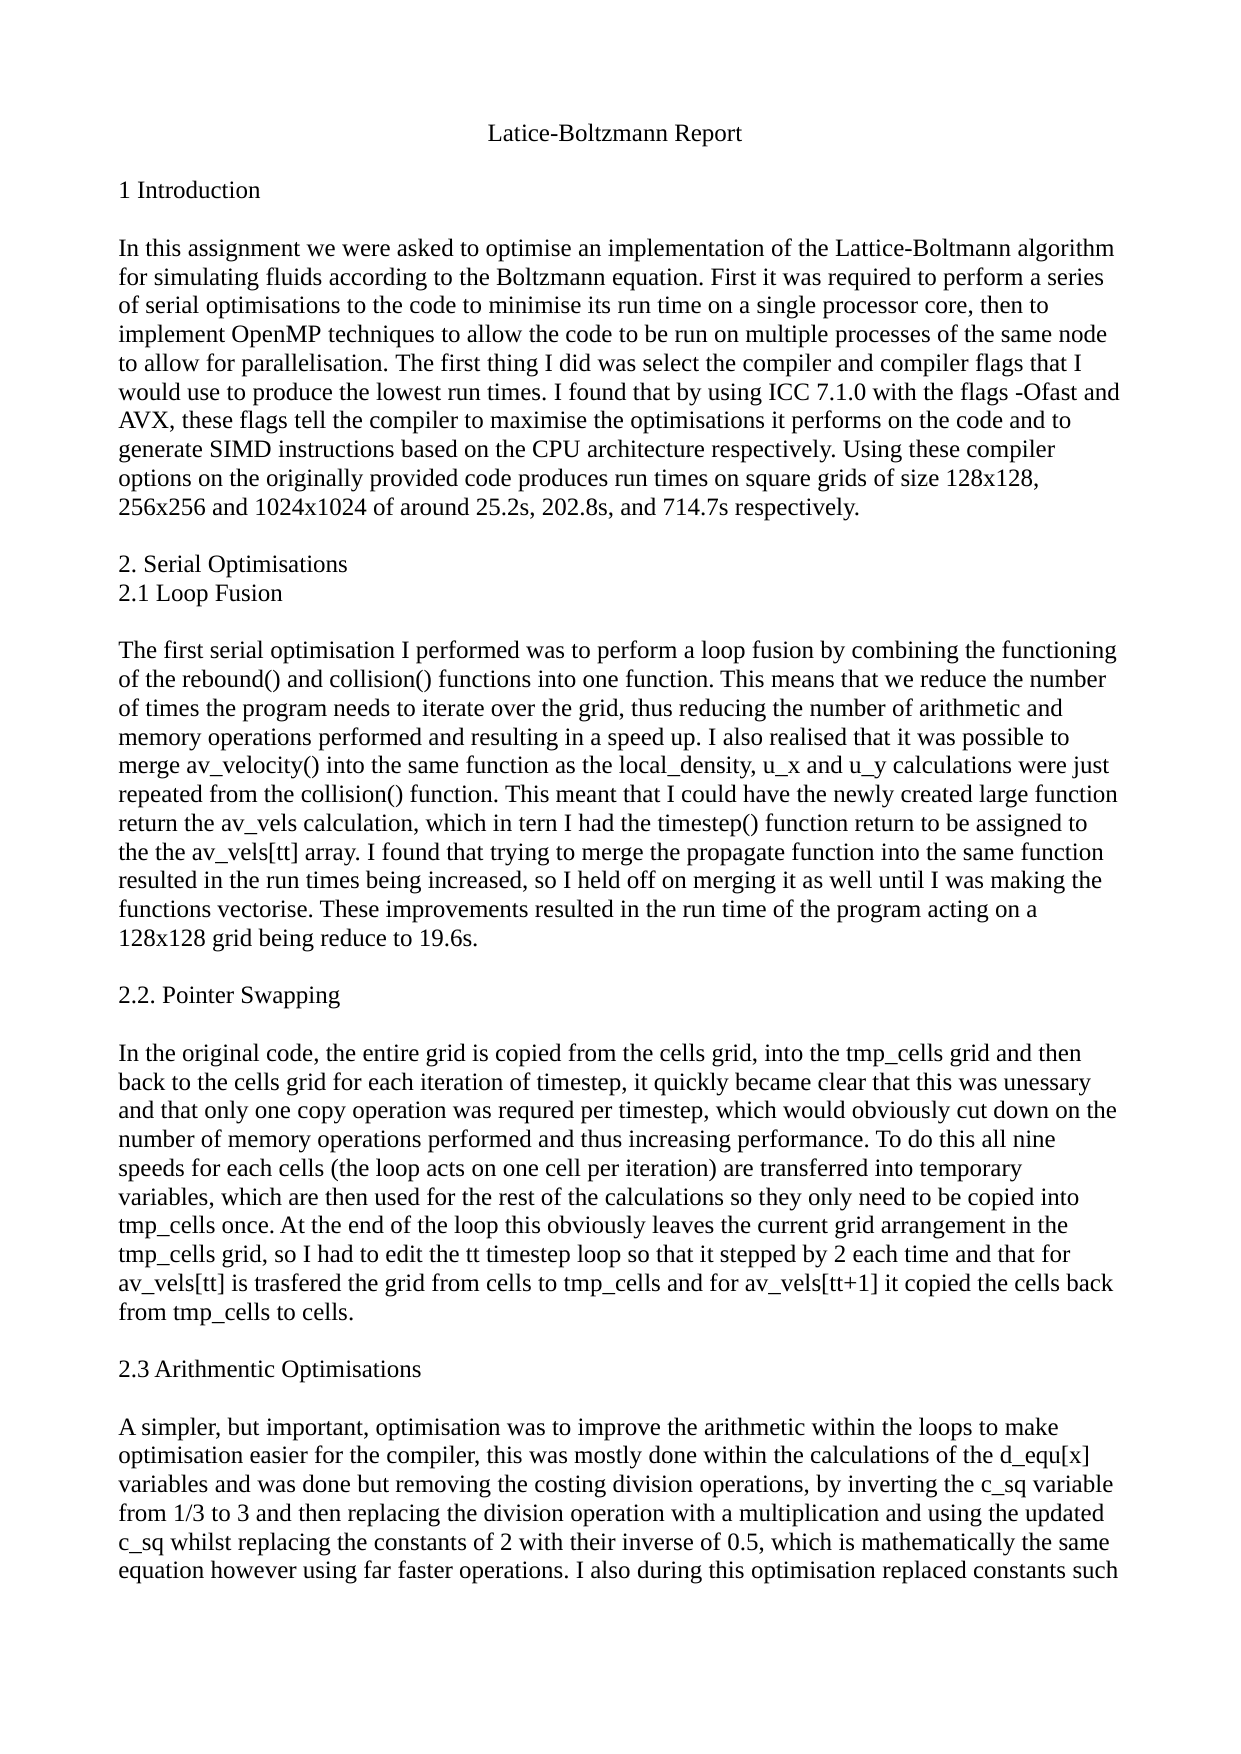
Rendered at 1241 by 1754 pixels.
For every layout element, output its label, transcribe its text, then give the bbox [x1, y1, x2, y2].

text Latice-Boltzmann Report [118, 118, 1122, 147]
text 2.3 Arithmentic Optimisations [118, 1354, 1122, 1383]
text A simpler, but important, optimisation was to improve the arithmetic within the loops to make optimisation easier for the compiler, this was mostly done within the calculations of the d_equ[x] variables and was done but removing the costing division operations, by inverting the c_sq variable from 1/3 to 3 and then replacing the division operation with a multiplication and using the updated c_sq whilst replacing the constants of 2 with their inverse of 0.5, which is mathematically the same equation however using far faster operations. I also during this optimisation replaced constants such [118, 1412, 1122, 1584]
text 2. Serial Optimisations [118, 549, 1122, 578]
text 2.1 Loop Fusion [118, 578, 1122, 607]
text In this assignment we were asked to optimise an implementation of the Lattice-Boltmann algorithm for simulating fluids according to the Boltzmann equation. First it was required to perform a series of serial optimisations to the code to minimise its run time on a single processor core, then to implement OpenMP techniques to allow the code to be run on multiple processes of the same node to allow for parallelisation. The first thing I did was select the compiler and compiler flags that I would use to produce the lowest run times. I found that by using ICC 7.1.0 with the flags -Ofast and AVX, these flags tell the compiler to maximise the optimisations it performs on the code and to generate SIMD instructions based on the CPU architecture respectively. Using these compiler options on the originally provided code produces run times on square grids of size 128x128, 256x256 and 1024x1024 of around 25.2s, 202.8s, and 714.7s respectively. [118, 233, 1122, 521]
text In the original code, the entire grid is copied from the cells grid, into the tmp_cells grid and then back to the cells grid for each iteration of timestep, it quickly became clear that this was unessary and that only one copy operation was requred per timestep, which would obviously cut down on the number of memory operations performed and thus increasing performance. To do this all nine speeds for each cells (the loop acts on one cell per iteration) are transferred into temporary variables, which are then used for the rest of the calculations so they only need to be copied into tmp_cells once. At the end of the loop this obviously leaves the current grid arrangement in the tmp_cells grid, so I had to edit the tt timestep loop so that it stepped by 2 each time and that for av_vels[tt] is trasfered the grid from cells to tmp_cells and for av_vels[tt+1] it copied the cells back from tmp_cells to cells. [118, 1038, 1122, 1326]
text 1 Introduction [118, 176, 1122, 204]
text The first serial optimisation I performed was to perform a loop fusion by combining the functioning of the rebound() and collision() functions into one function. This means that we reduce the number of times the program needs to iterate over the grid, thus reducing the number of arithmetic and memory operations performed and resulting in a speed up. I also realised that it was possible to merge av_velocity() into the same function as the local_density, u_x and u_y calculations were just repeated from the collision() function. This meant that I could have the newly created large function return the av_vels calculation, which in tern I had the timestep() function return to be assigned to the the av_vels[tt] array. I found that trying to merge the propagate function into the same function resulted in the run times being increased, so I held off on merging it as well until I was making the functions vectorise. These improvements resulted in the run time of the program acting on a 128x128 grid being reduce to 19.6s. [118, 636, 1122, 952]
text 2.2. Pointer Swapping [118, 981, 1122, 1009]
